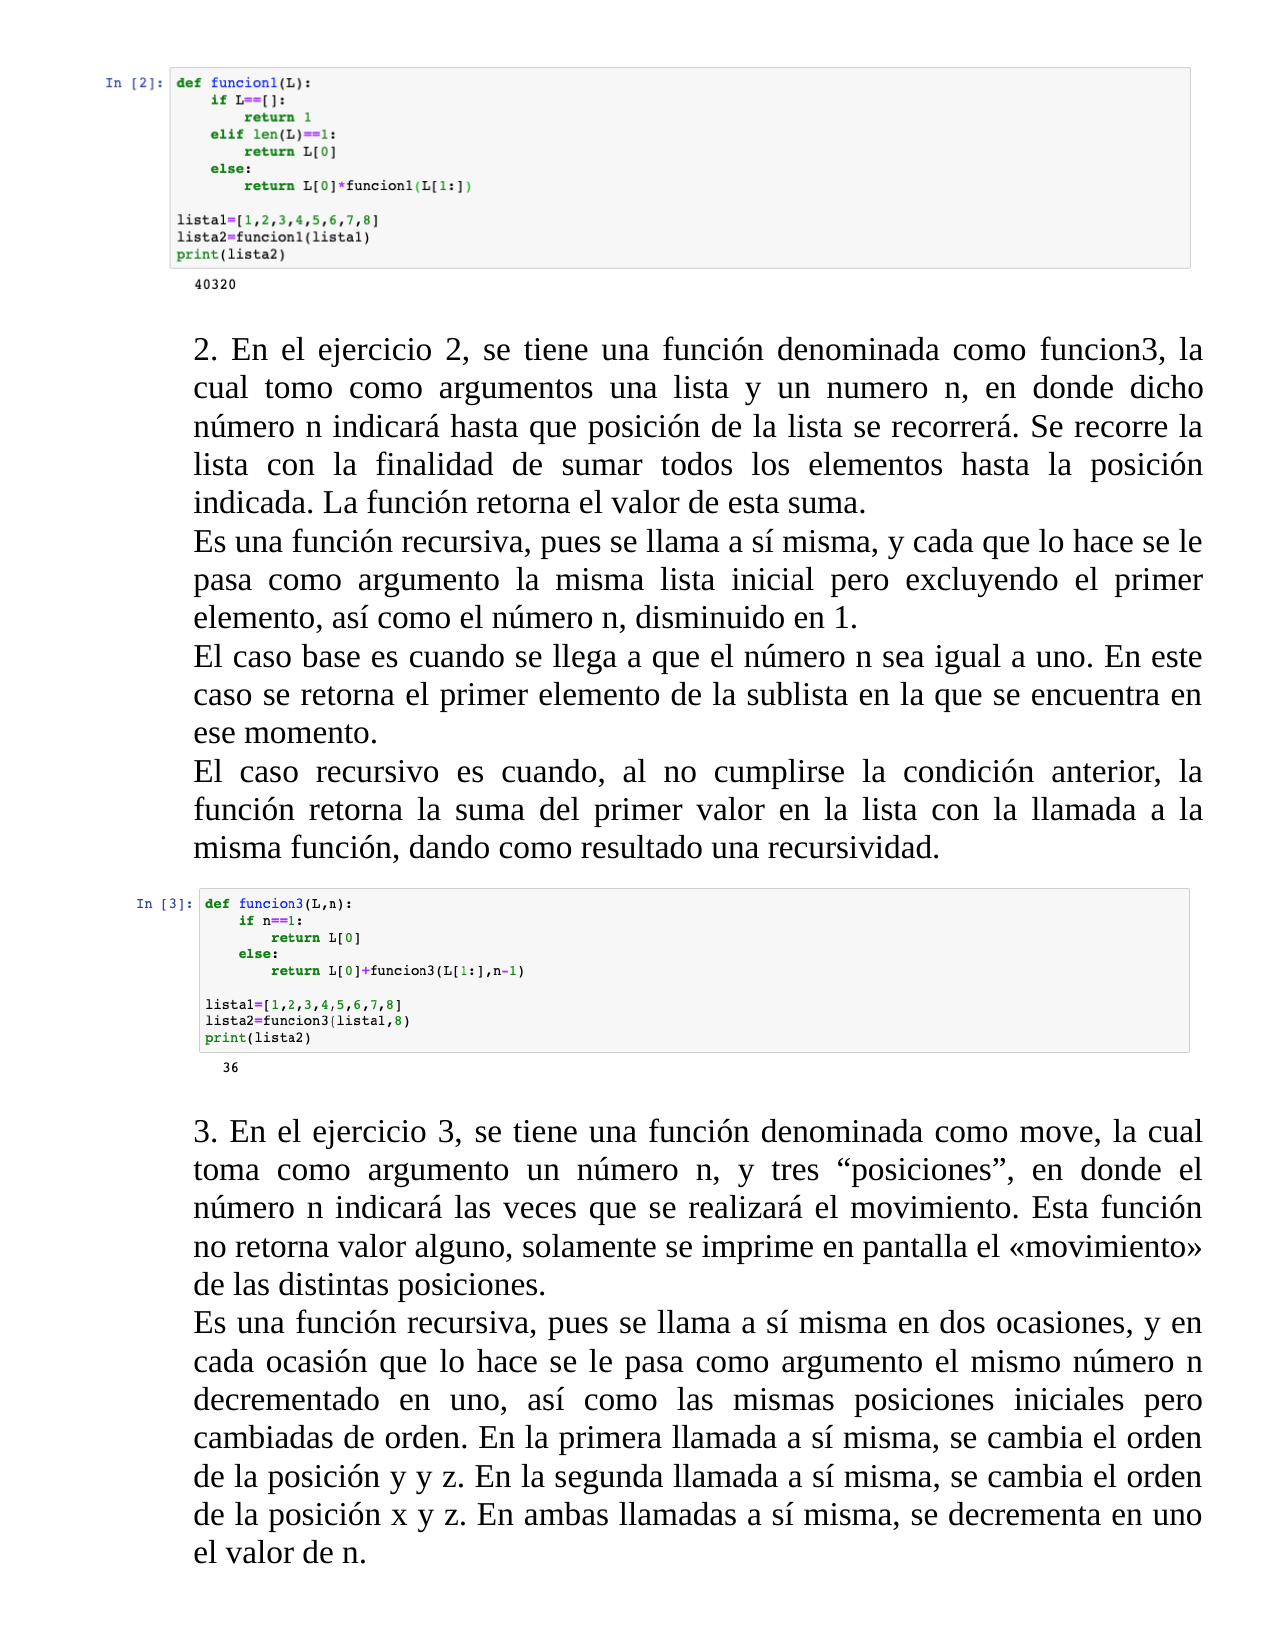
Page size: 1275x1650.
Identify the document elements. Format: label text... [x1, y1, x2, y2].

text Es una función recursiva, pues se llama a sí misma, y cada que lo hace se le pasa como argumento la misma lista inicial pero excluyendo el primer elemento, así como el número n, disminuido en 1. [193, 521, 1205, 636]
text Es una función recursiva, pues se llama a sí misma en dos ocasiones, y en cada ocasión que lo hace se le pasa como argumento el mismo número n decrementado en uno, así como las mismas posiciones iniciales pero cambiadas de orden. En la primera llamada a sí misma, se cambia el orden de la posición y y z. En la segunda llamada a sí misma, se cambia el orden de la posición x y z. En ambas llamadas a sí misma, se decrementa en uno el valor de n. [193, 1303, 1205, 1571]
text El caso recursivo es cuando, al no cumplirse la condición anterior, la función retorna la suma del primer valor en la lista con la llamada a la misma función, dando como resultado una recursividad. [193, 751, 1205, 866]
text El caso base es cuando se llega a que el número n sea igual a uno. En este caso se retorna el primer elemento de la sublista en la que se encuentra en ese momento. [193, 636, 1205, 751]
text 2. En el ejercicio 2, se tiene una función denominada como funcion3, la cual tomo como argumentos una lista y un numero n, en donde dicho número n indicará hasta que posición de la lista se recorrerá. Se recorre la lista con la finalidad de sumar todos los elementos hasta la posición indicada. La función retorna el valor de esta suma. [193, 329, 1205, 521]
text 3. En el ejercicio 3, se tiene una función denominada como move, la cual toma como argumento un número n, y tres “posiciones”, en donde el número n indicará las veces que se realizará el movimiento. Esta función no retorna valor alguno, solamente se imprime en pantalla el «movimiento» de las distintas posiciones. [193, 1111, 1205, 1303]
